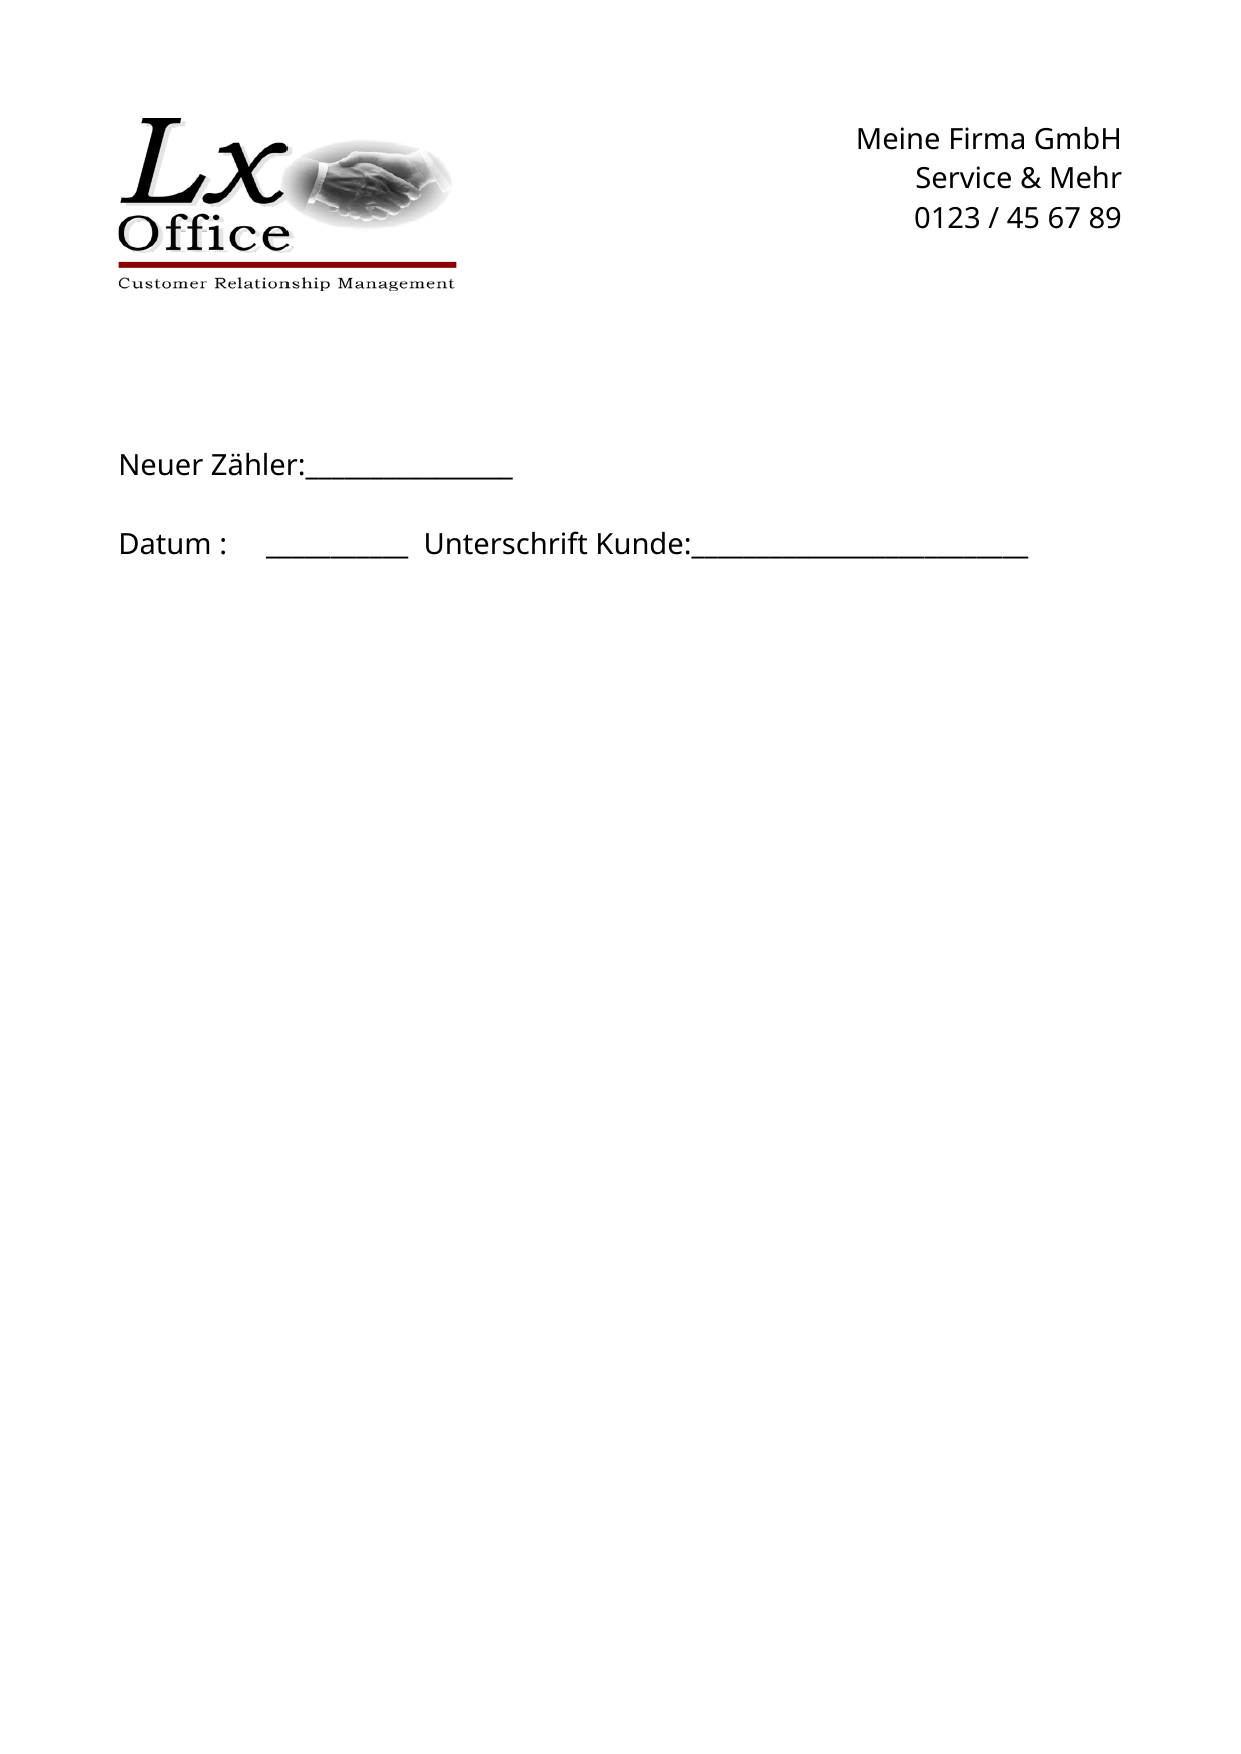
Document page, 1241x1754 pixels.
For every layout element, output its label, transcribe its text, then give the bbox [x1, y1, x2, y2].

text Neuer Zähler:________________ [118, 444, 1122, 483]
picture [118, 118, 457, 291]
text Datum : ___________ Unterschrift Kunde:__________________________ [118, 523, 1122, 563]
